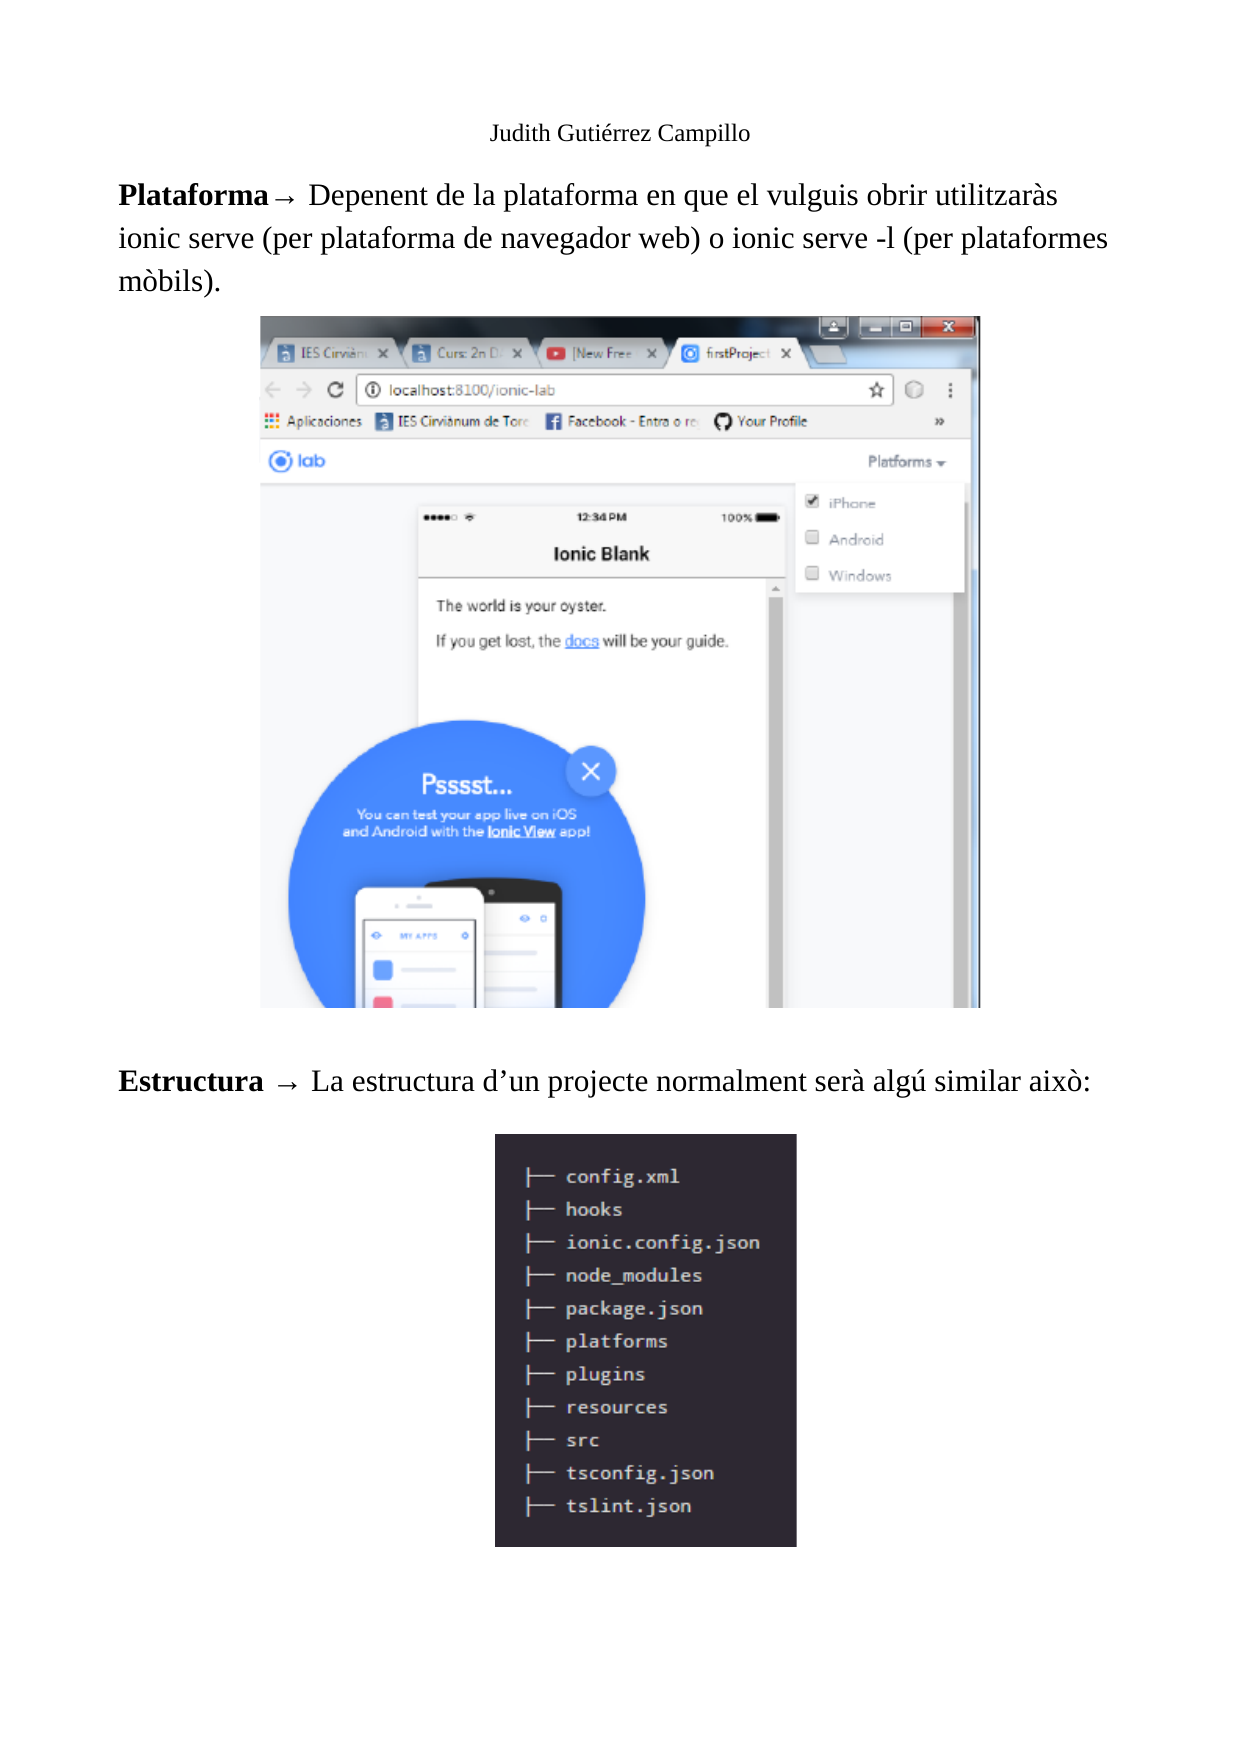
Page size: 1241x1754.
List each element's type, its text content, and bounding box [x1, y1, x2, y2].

picture [495, 1134, 797, 1547]
text Estructura → La estructura d’un projecte normalment serà algú similar això: [118, 1062, 1122, 1098]
text Plataforma→ Depenent de la plataforma en que el vulguis obrir utilitzaràs ionic serve (per plataforma de navegador web) o ionic serve -l (per plataformes mòbils). [118, 176, 1122, 298]
picture [259, 316, 982, 1008]
